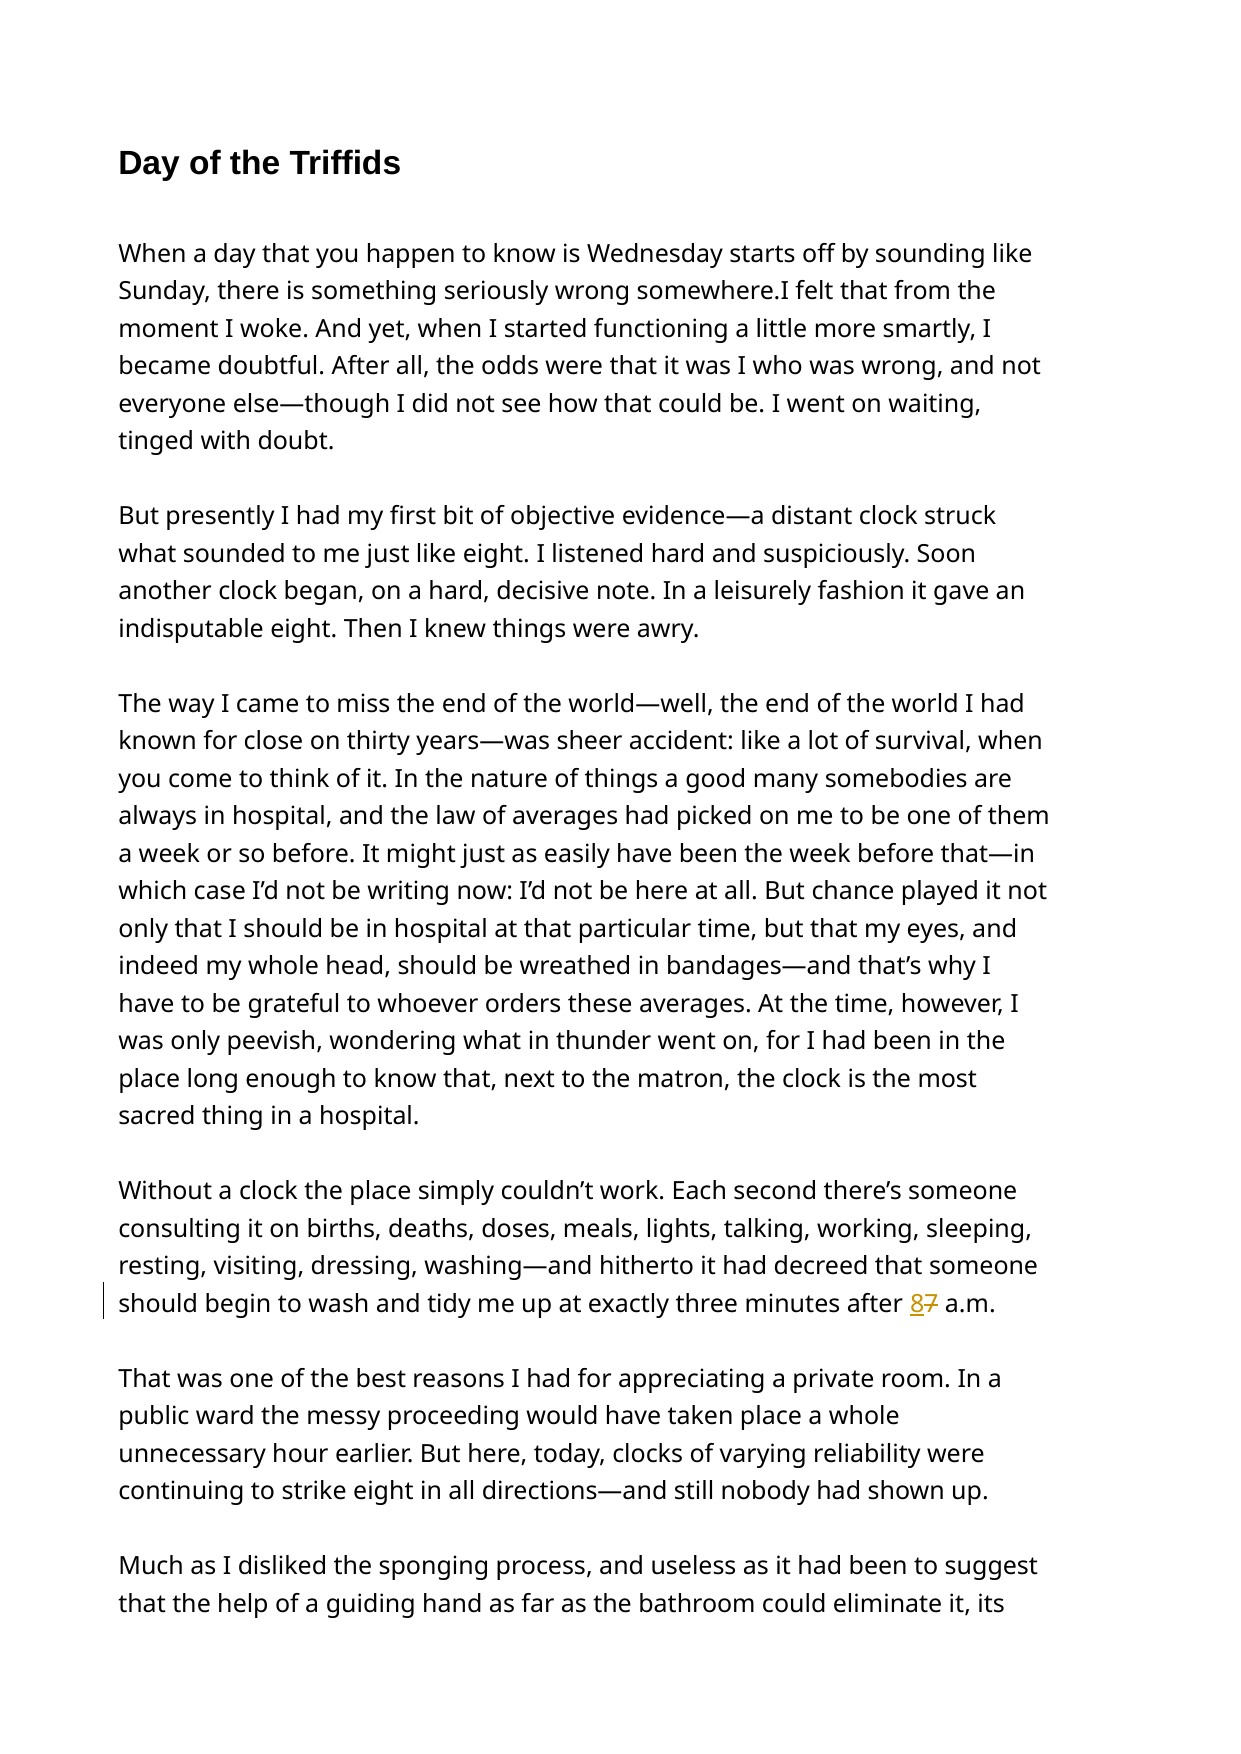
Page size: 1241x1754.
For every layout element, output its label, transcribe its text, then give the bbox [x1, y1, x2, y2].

subtitle Day of the Triffids [118, 143, 1122, 182]
text When a day that you happen to know is Wednesday starts off by sounding like Sunday, there is something seriously wrong somewhere. I felt that from the moment I woke. And yet, when I started functioning a little more smartly, I became doubtful. After all, the odds were that it was I who was wrong, and not everyone else—though I did not see how that could be. I went on waiting, tinged with doubt. [118, 232, 1051, 457]
text That was one of the best reasons I had for appreciating a private room. In a public ward the messy proceeding would have taken place a whole unnecessary hour earlier. But here, today, clocks of varying reliability were continuing to strike eight in all directions—and still nobody had shown up. [118, 1357, 1051, 1507]
text But presently I had my first bit of objective evidence—a distant clock struck what sounded to me just like eight. I listened hard and suspiciously. Soon another clock began, on a hard, decisive note. In a leisurely fashion it gave an indisputable eight. Then I knew things were awry. [118, 494, 1051, 644]
text Much as I disliked the sponging process, and useless as it had been to suggest that the help of a guiding hand as far as the bathroom could eliminate it, its [118, 1544, 1051, 1619]
text Without a clock the place simply couldn’t work. Each second there’s someone consulting it on births, deaths, doses, meals, lights, talking, working, sleeping, resting, visiting, dressing, washing—and hitherto it had decreed that someone should begin to wash and tidy me up at exactly three minutes after 8 a.m. [118, 1169, 1051, 1319]
text The way I came to miss the end of the world—well, the end of the world I had known for close on thirty years—was sheer accident: like a lot of survival, when you come to think of it. In the nature of things a good many somebodies are always in hospital, and the law of averages had picked on me to be one of them a week or so before. It might just as easily have been the week before that—in which case I’d not be writing now: I’d not be here at all. But chance played it not only that I should be in hospital at that particular time, but that my eyes, and indeed my whole head, should be wreathed in bandages—and that’s why I have to be grateful to whoever orders these averages. At the time, however, I was only peevish, wondering what in thunder went on, for I had been in the place long enough to know that, next to the matron, the clock is the most sacred thing in a hospital. [118, 682, 1051, 1132]
